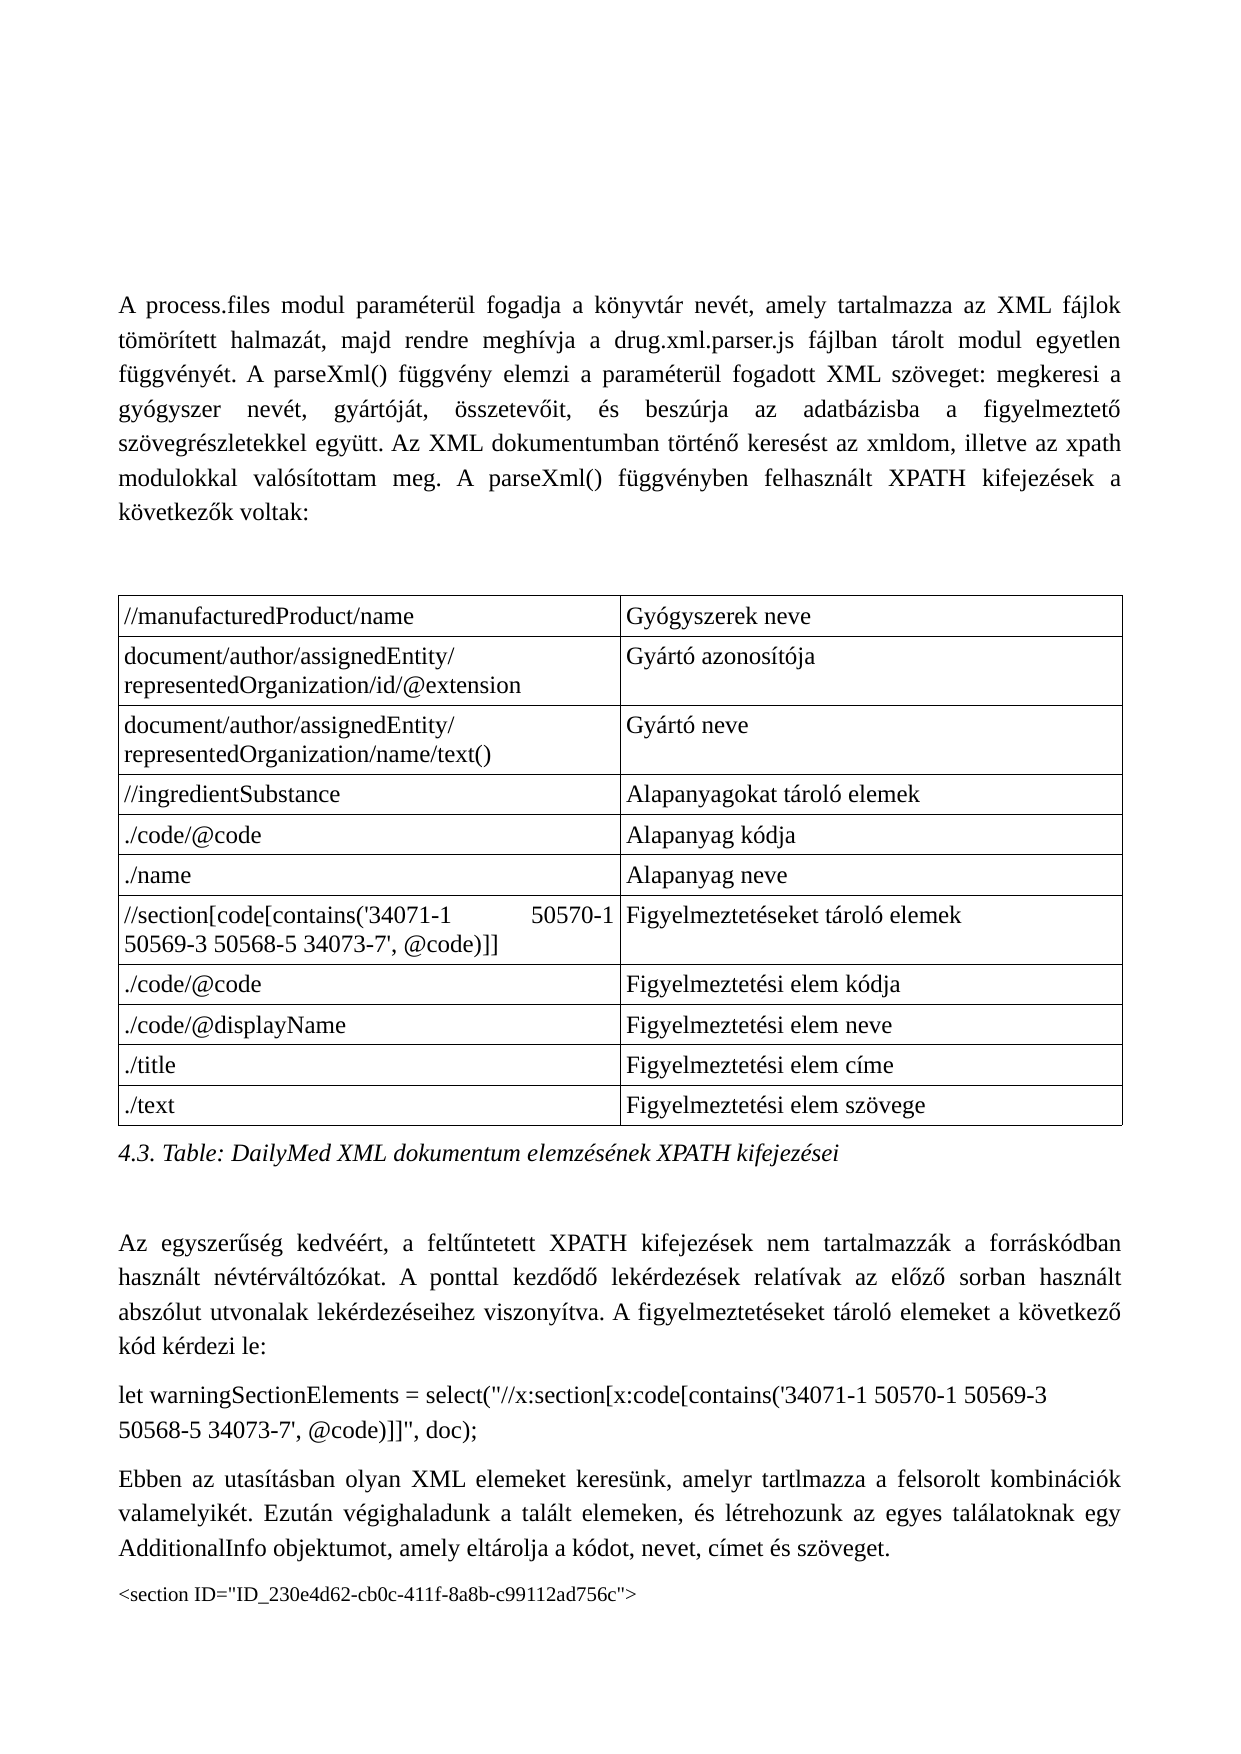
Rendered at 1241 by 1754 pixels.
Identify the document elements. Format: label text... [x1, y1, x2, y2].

table_cell ./code/@code [119, 965, 620, 1004]
text let warningSectionElements = select("//x:section[x:code[contains('34071-1 50570-1 50569-3 50568-5 34073-7', @code)]]", doc); [118, 1380, 1122, 1444]
table_cell ./code/@displayName [119, 1005, 620, 1044]
table_cell Gyártó neve [621, 706, 1122, 774]
table_header //manufacturedProduct/name [119, 596, 620, 636]
table_cell ./text [119, 1086, 620, 1125]
text Ebben az utasításban olyan XML elemeket keresünk, amelyr tartlmazza a felsorolt kombinációk valamelyikét. Ezután végighaladunk a talált elemeken, és létrehozunk az egyes találatoknak egy AdditionalInfo objektumot, amely eltárolja a kódot, nevet, címet és szöveget. [118, 1464, 1122, 1562]
table_cell document/author/assignedEntity/representedOrganization/id/@extension [119, 637, 620, 705]
table_cell ./code/@code [119, 815, 620, 854]
table_cell //section[code[contains('34071-1 50570-1 50569-3 50568-5 34073-7', @code)]] [119, 896, 620, 964]
text <section ID="ID_230e4d62-cb0c-411f-8a8b-c99112ad756c"> [118, 1582, 1122, 1606]
text Az egyszerűség kedvéért, a feltűntetett XPATH kifejezések nem tartalmazzák a forráskódban használt névtérváltózókat. A ponttal kezdődő lekérdezések relatívak az előző sorban használt abszólut utvonalak lekérdezéseihez viszonyítva. A figyelmeztetéseket tároló elemeket a következő kód kérdezi le: [118, 1228, 1122, 1360]
text A process.files modul paraméterül fogadja a könyvtár nevét, amely tartalmazza az XML fájlok tömörített halmazát, majd rendre meghívja a drug.xml.parser.js fájlban tárolt modul egyetlen függvényét. A parseXml() függvény elemzi a paraméterül fogadott XML szöveget: megkeresi a gyógyszer nevét, gyártóját, összetevőit, és beszúrja az adatbázisba a figyelmeztető szövegrészletekkel együtt. Az XML dokumentumban történő keresést az xmldom, illetve az xpath modulokkal valósítottam meg. A parseXml() függvényben felhasznált XPATH kifejezések a következők voltak: [118, 290, 1122, 526]
table_cell Figyelmeztetési elem címe [621, 1045, 1122, 1085]
table_cell //ingredientSubstance [119, 775, 620, 814]
table_cell ./title [119, 1045, 620, 1085]
table_cell ./name [119, 855, 620, 895]
table_cell Figyelmeztetési elem neve [621, 1005, 1122, 1044]
table_cell Alapanyag neve [621, 855, 1122, 895]
table_cell Gyártó azonosítója [621, 637, 1122, 705]
table_cell document/author/assignedEntity/representedOrganization/name/text() [119, 706, 620, 774]
table_cell Alapanyag kódja [621, 815, 1122, 854]
table_cell Alapanyagokat tároló elemek [621, 775, 1122, 814]
text 4.3. Table: DailyMed XML dokumentum elemzésének XPATH kifejezései [118, 1138, 1122, 1166]
table_cell Figyelmeztetési elem szövege [621, 1086, 1122, 1125]
table_cell Figyelmeztetéseket tároló elemek [621, 896, 1122, 964]
table_cell Figyelmeztetési elem kódja [621, 965, 1122, 1004]
table_header Gyógyszerek neve [621, 596, 1122, 636]
